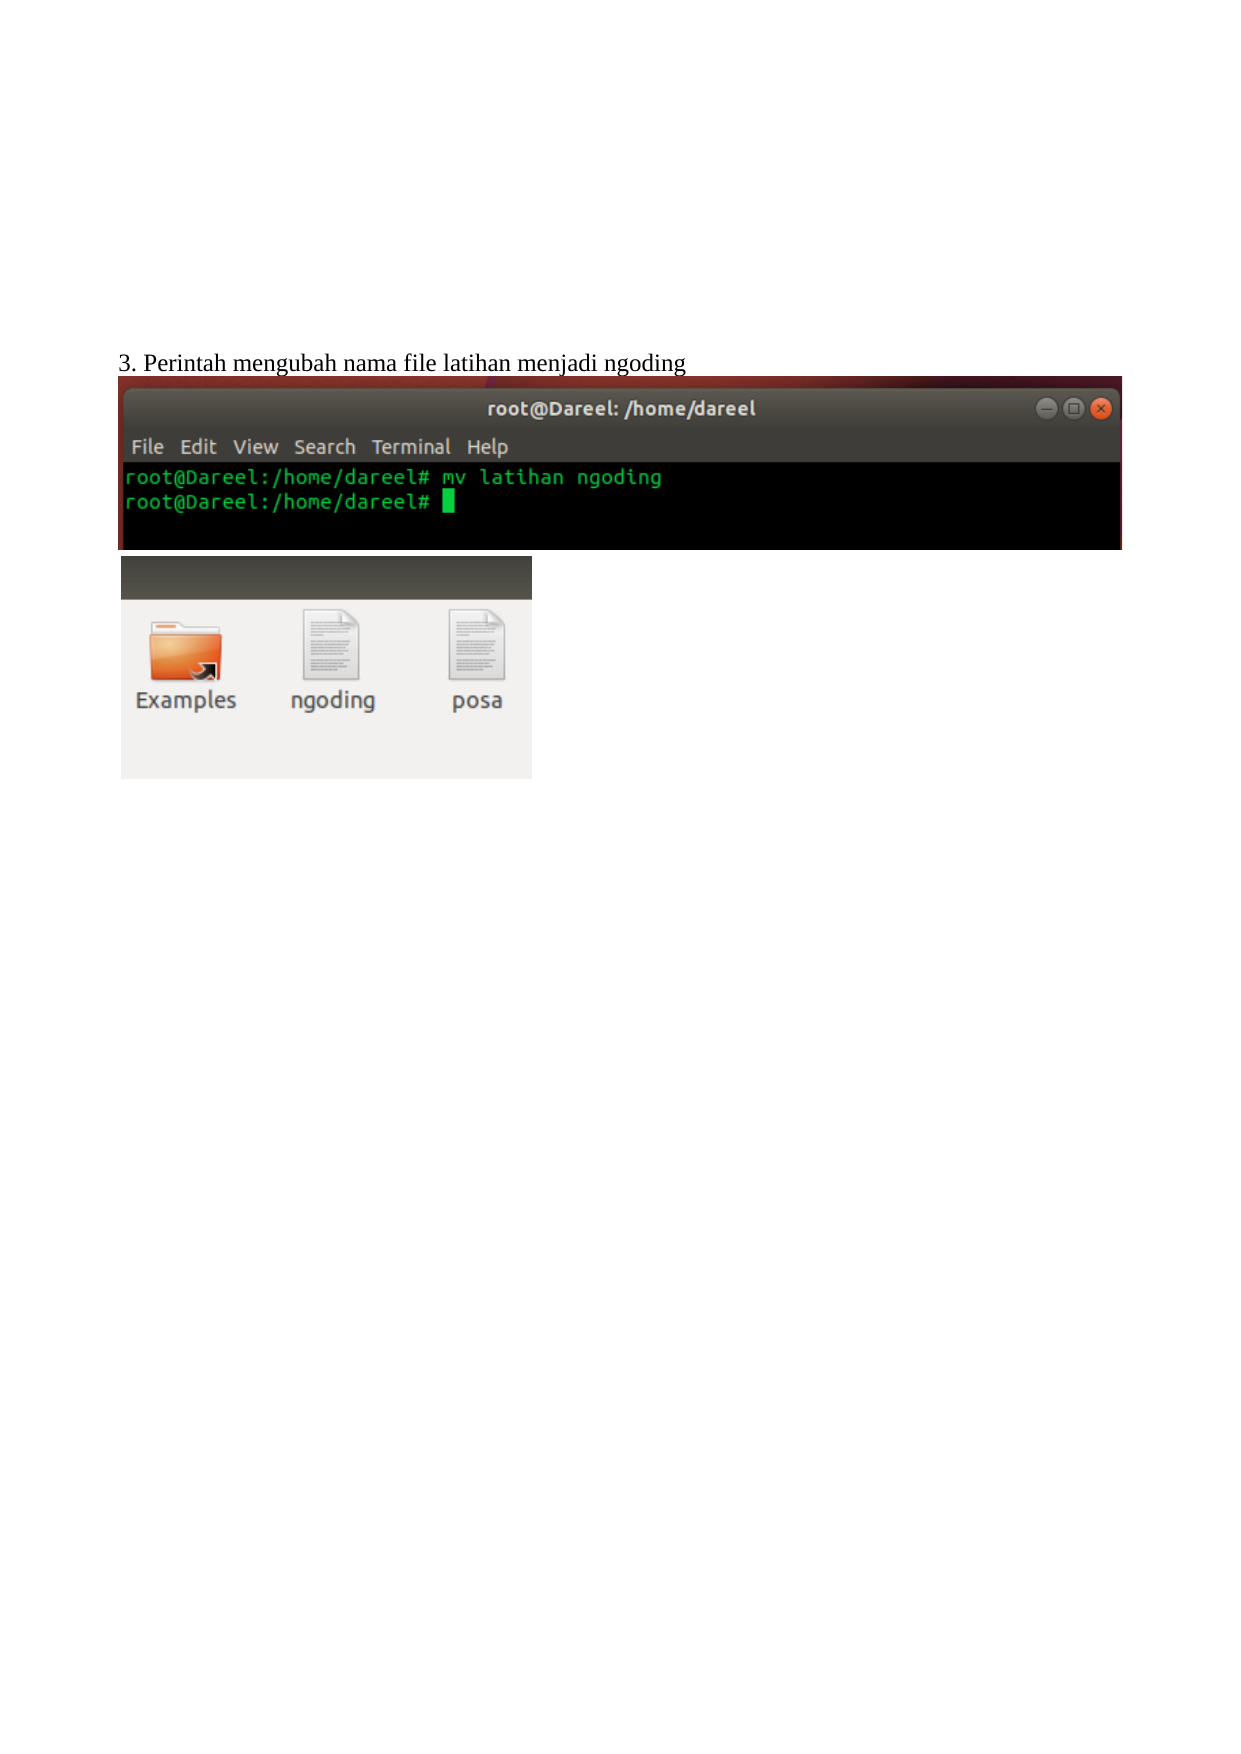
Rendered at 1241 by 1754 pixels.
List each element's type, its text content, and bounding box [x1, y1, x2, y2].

picture [121, 556, 532, 779]
picture [118, 376, 1123, 550]
text 3. Perintah mengubah nama file latihan menjadi ngoding [118, 348, 1122, 376]
